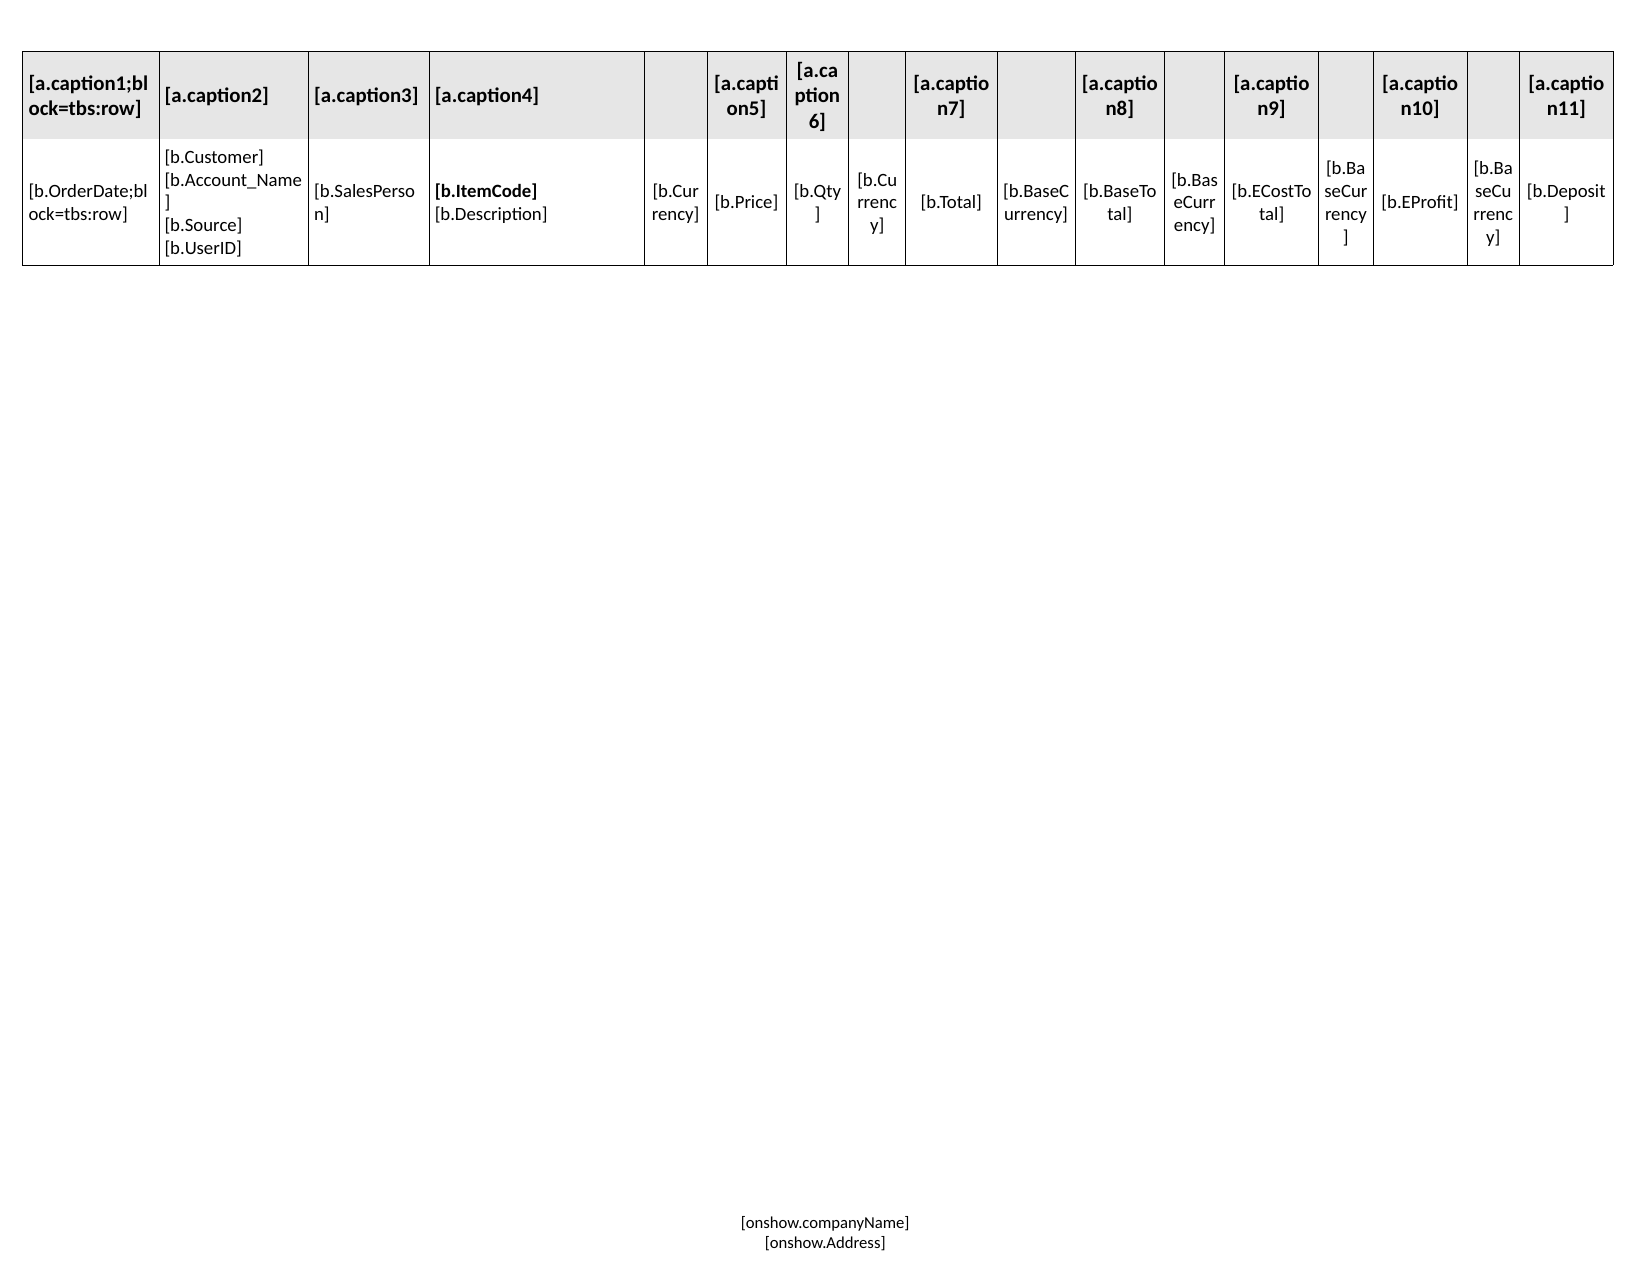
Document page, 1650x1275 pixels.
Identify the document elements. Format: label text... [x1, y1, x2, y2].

table_header [998, 52, 1075, 139]
table_header [645, 52, 707, 139]
table_cell [b.Customer] [b.Account_Name] [b.Source] [b.UserID] [160, 139, 308, 265]
table_cell [b.OrderDate;block=tbs:row] [23, 139, 159, 265]
table_cell [b.BaseCurrency] [1468, 139, 1519, 265]
table_header [a.caption8] [1076, 52, 1164, 139]
table_header [a.caption1;block=tbs:row] [23, 52, 159, 139]
table_cell [b.SalesPerson] [309, 139, 429, 265]
table_header [a.caption2] [160, 52, 308, 139]
table_header [1468, 52, 1519, 139]
table_cell [b.BaseCurrency] [1165, 139, 1224, 265]
table_header [a.caption6] [787, 52, 848, 139]
table_cell [b.Total] [906, 139, 997, 265]
table_header [1165, 52, 1224, 139]
table_cell [b.EProfit] [1374, 139, 1467, 265]
table_cell [b.BaseCurrency] [998, 139, 1075, 265]
table_header [a.caption5] [708, 52, 786, 139]
table_header [a.caption11] [1520, 52, 1613, 139]
table_cell [b.ItemCode] [b.Description] [430, 139, 644, 265]
table_cell [b.Price] [708, 139, 786, 265]
table_cell [b.BaseCurrency] [1319, 139, 1373, 265]
table_header [a.caption3] [309, 52, 429, 139]
table_header [1319, 52, 1373, 139]
table_cell [b.BaseTotal] [1076, 139, 1164, 265]
table_cell [b.Currency] [645, 139, 707, 265]
table_header [a.caption9] [1225, 52, 1318, 139]
table_header [a.caption7] [906, 52, 997, 139]
table_cell [b.Qty] [787, 139, 848, 265]
table_cell [b.Currency] [849, 139, 905, 265]
table_cell [b.Deposit] [1520, 139, 1613, 265]
table_header [a.caption4] [430, 52, 644, 139]
table_cell [b.ECostTotal] [1225, 139, 1318, 265]
table_header [a.caption10] [1374, 52, 1467, 139]
table_header [849, 52, 905, 139]
